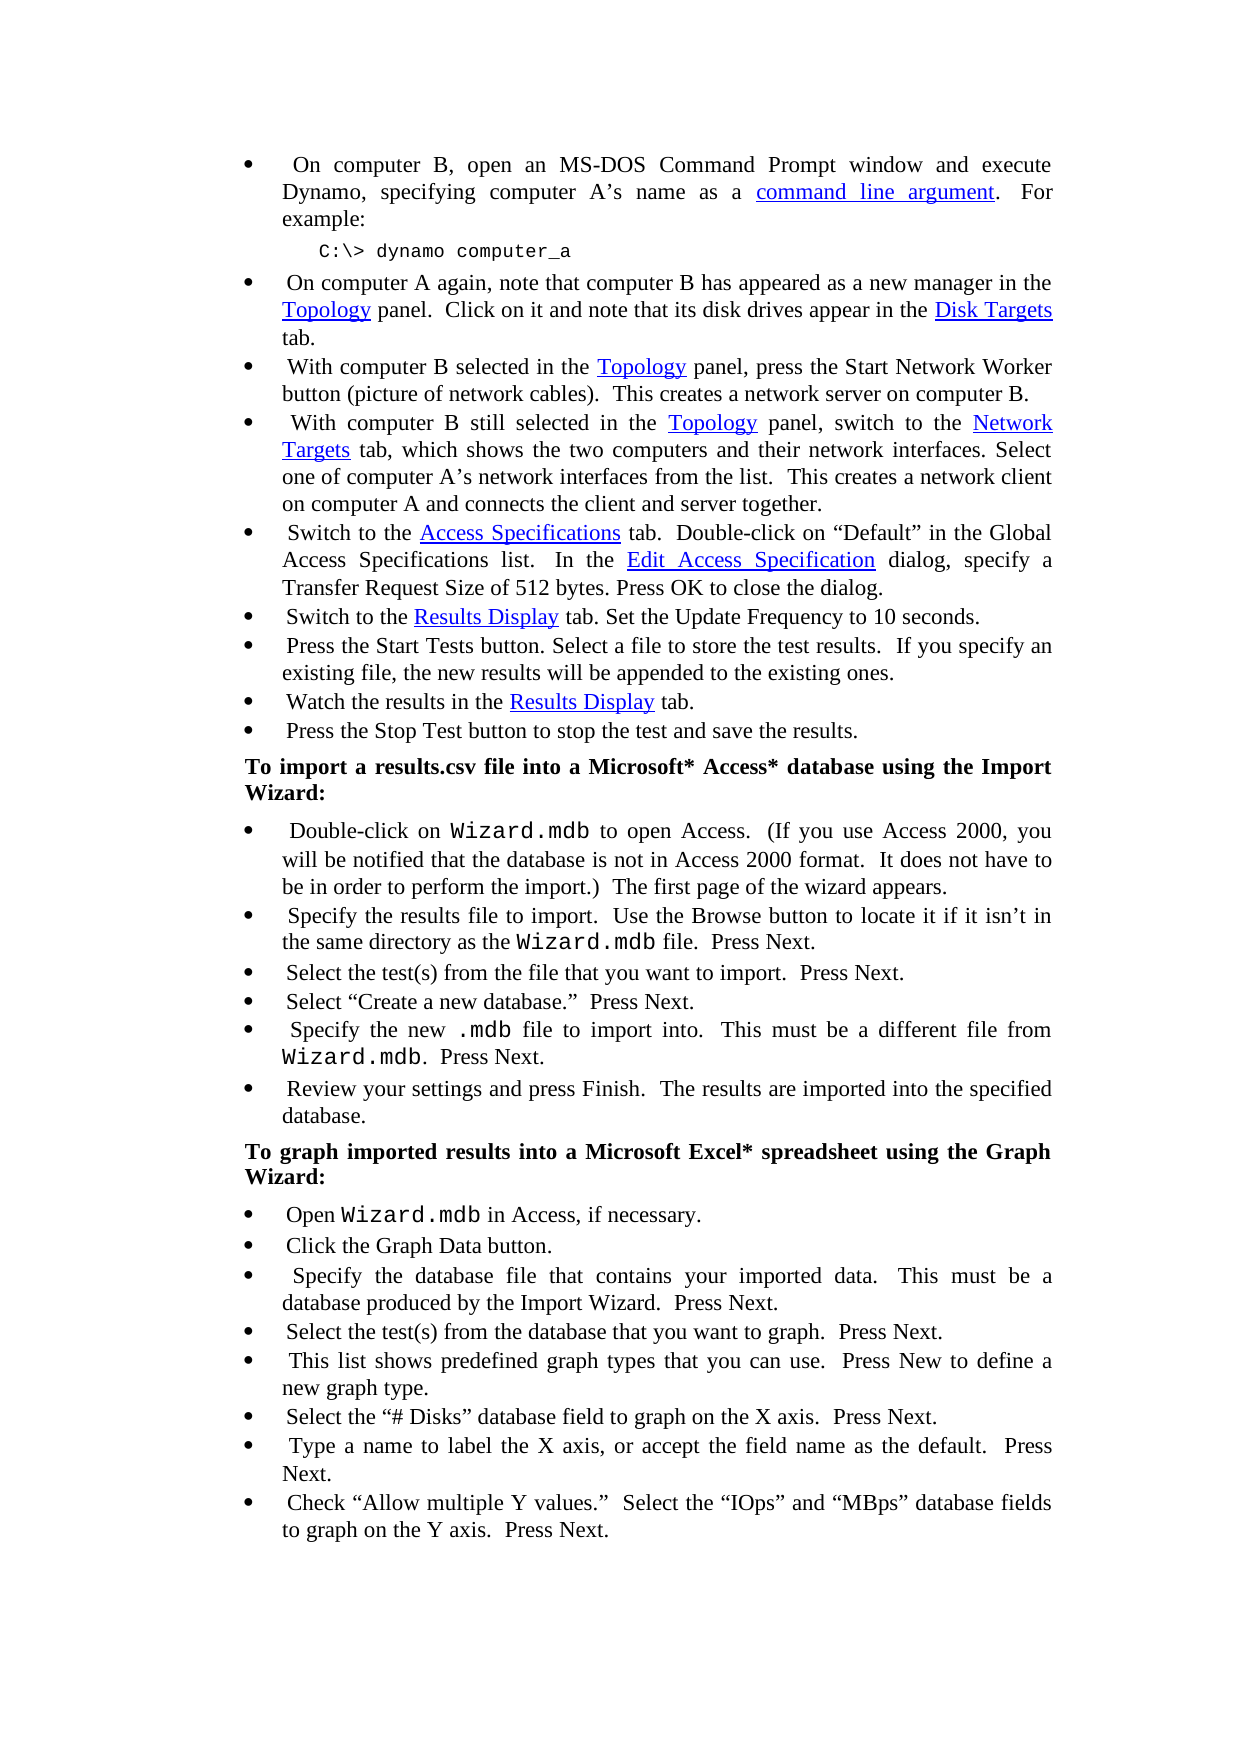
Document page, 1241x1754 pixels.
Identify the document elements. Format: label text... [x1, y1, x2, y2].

text  Type a name to label the X axis, or accept the field name as the default. Press Next. [244, 1432, 1053, 1486]
text  Press the Stop Test button to stop the test and save the results. [244, 717, 1053, 744]
text  Double-click on Wizard.mdb to open Access. (If you use Access 2000, you will be notified that the database is not in Access 2000 format. It does not have to be in order to perform the import.) The first page of the wizard appears. [244, 818, 1053, 899]
text  Select the test(s) from the database that you want to graph. Press Next. [244, 1317, 1053, 1344]
text  Review your settings and press Finish. The results are imported into the specified database. [244, 1074, 1053, 1128]
text  Specify the database file that contains your imported data. This must be a database produced by the Import Wizard. Press Next. [244, 1261, 1053, 1315]
text To import a results.csv file into a Microsoft* Access* database using the Import Wizard: [244, 754, 1053, 805]
text  Specify the new .mdb file to import into. This must be a different file from Wizard.mdb. Press Next. [244, 1017, 1053, 1072]
text  Specify the results file to import. Use the Browse button to locate it if it isn’t in the same directory as the Wizard.mdb file. Press Next. [244, 902, 1053, 956]
text  Watch the results in the Results Display tab. [244, 687, 1053, 714]
text  With computer B selected in the Topology panel, press the Start Network Worker button (picture of network cables). This creates a network server on computer B. [244, 352, 1053, 406]
text C:\> dynamo computer_a [319, 239, 1053, 262]
text  Select “Create a new database.” Press Next. [244, 987, 1053, 1014]
text  On computer A again, note that computer B has appeared as a new manager in the Topology panel. Click on it and note that its disk drives appear in the Disk Targets tab. [244, 269, 1053, 350]
text  Open Wizard.mdb in Access, if necessary. [244, 1202, 1053, 1230]
text  Check “Allow multiple Y values.” Select the “IOps” and “MBps” database fields to graph on the Y axis. Press Next. [244, 1488, 1053, 1542]
text  Select the test(s) from the file that you want to import. Press Next. [244, 958, 1053, 985]
text  Select the “# Disks” database field to graph on the X axis. Press Next. [244, 1403, 1053, 1430]
text To graph imported results into a Microsoft Excel* spreadsheet using the Graph Wizard: [244, 1138, 1053, 1189]
text  On computer B, open an MS-DOS Command Prompt window and execute Dynamo, specifying computer A’s name as a command line argument. For example: [244, 150, 1053, 231]
text  Press the Start Tests button. Select a file to store the test results. If you specify an existing file, the new results will be appended to the existing ones. [244, 631, 1053, 685]
text  Switch to the Access Specifications tab. Double-click on “Default” in the Global Access Specifications list. In the Edit Access Specification dialog, specify a Transfer Request Size of 512 bytes. Press OK to close the dialog. [244, 519, 1053, 600]
text  With computer B still selected in the Topology panel, switch to the Network Targets tab, which shows the two computers and their network interfaces. Select one of computer A’s network interfaces from the list. This creates a network client on computer A and connects the client and server together. [244, 408, 1053, 517]
text  Click the Graph Data button. [244, 1232, 1053, 1259]
text  Switch to the Results Display tab. Set the Update Frequency to 10 seconds. [244, 602, 1053, 629]
text  This list shows predefined graph types that you can use. Press New to define a new graph type. [244, 1346, 1053, 1401]
